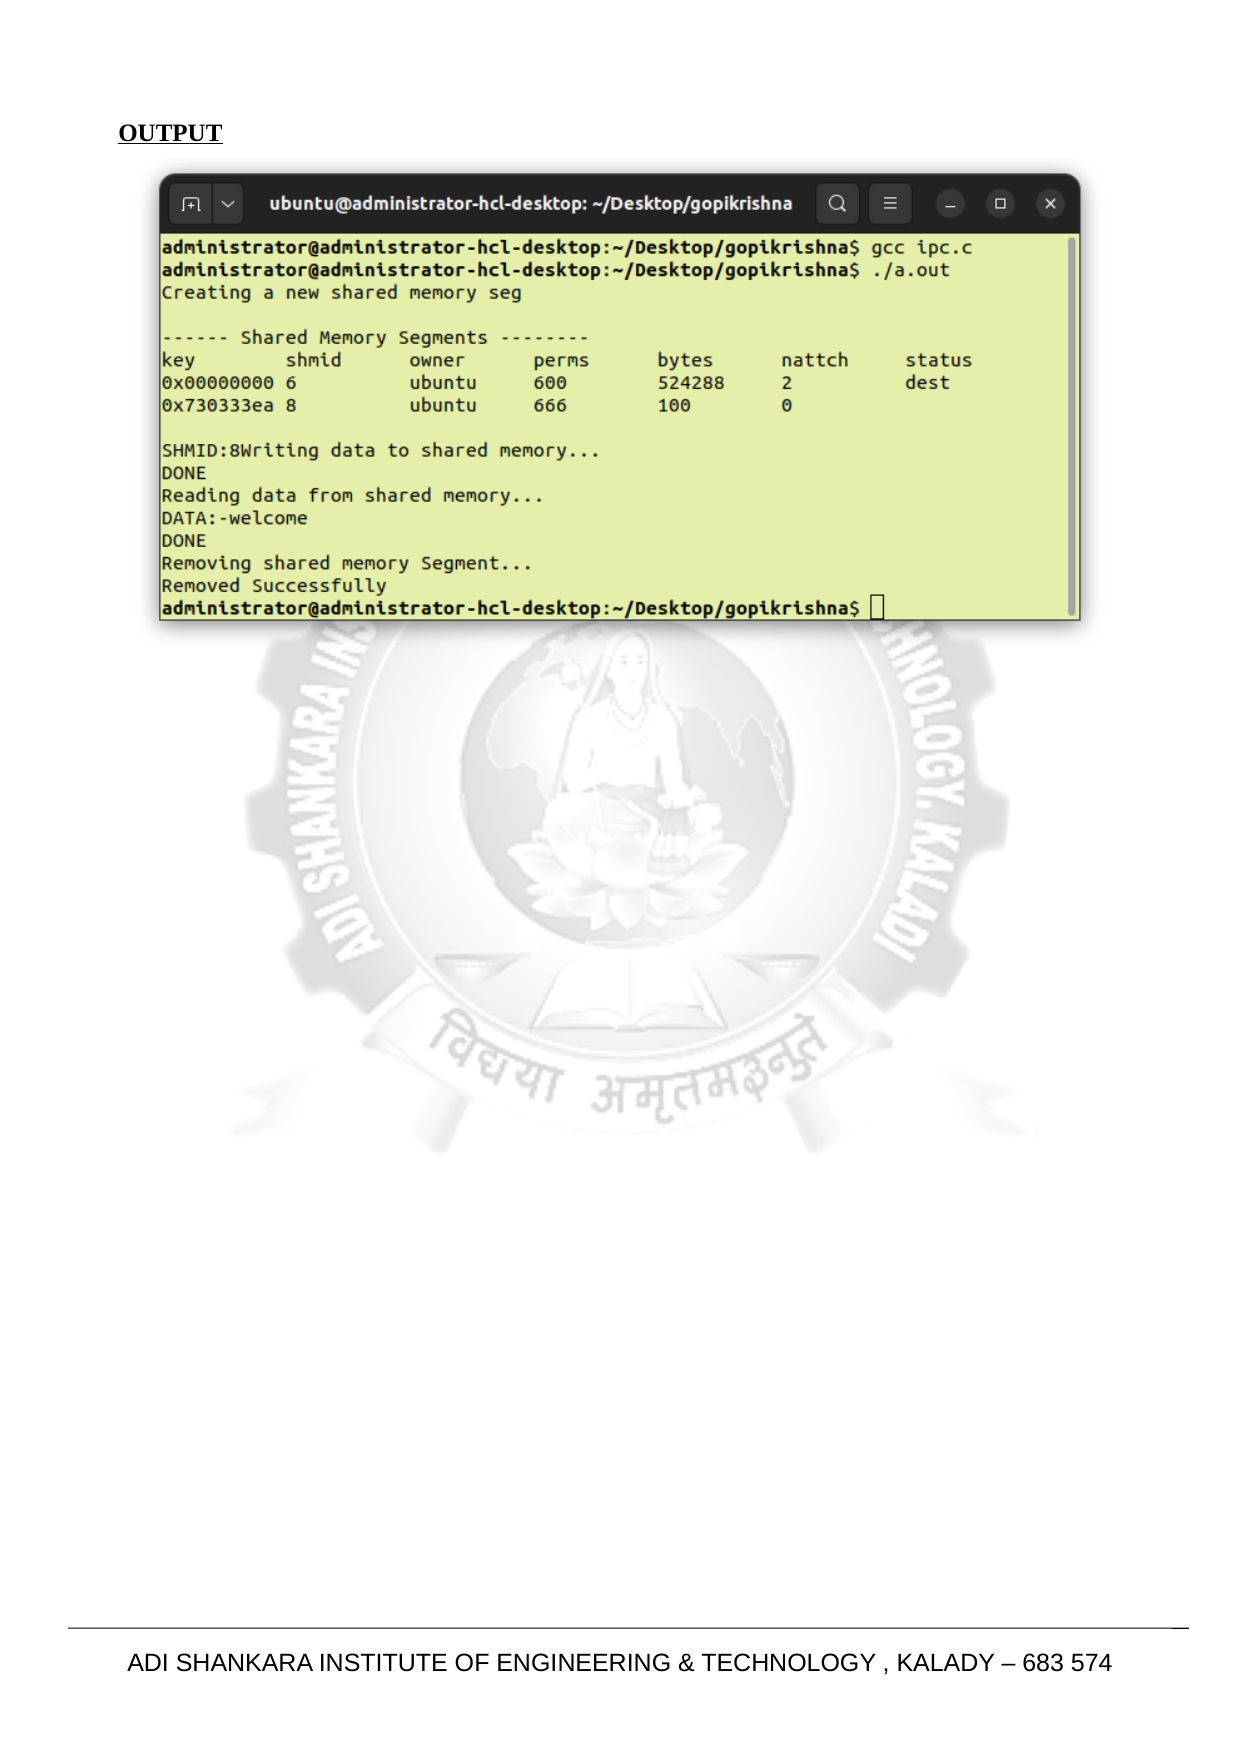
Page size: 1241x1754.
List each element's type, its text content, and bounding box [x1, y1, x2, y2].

text OUTPUT [118, 118, 1122, 147]
picture [128, 146, 1112, 656]
